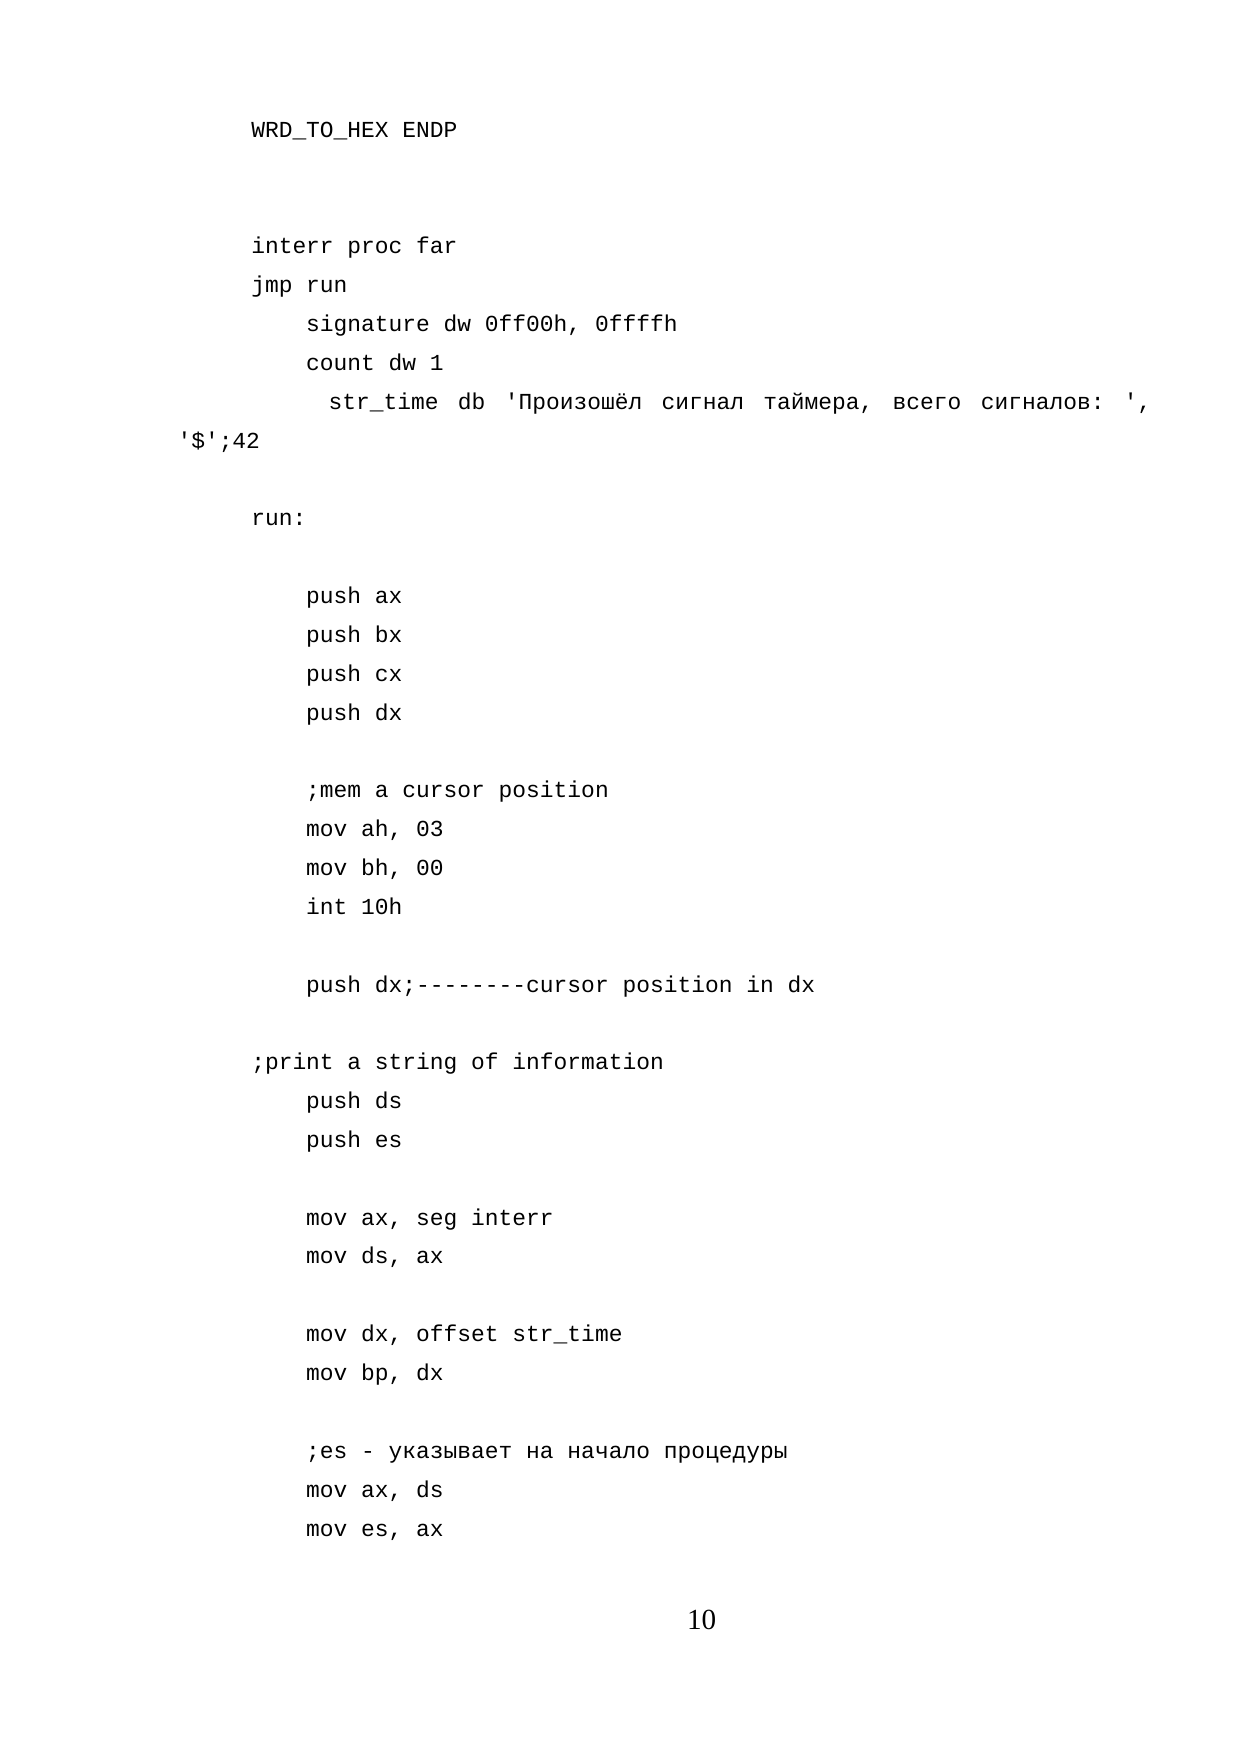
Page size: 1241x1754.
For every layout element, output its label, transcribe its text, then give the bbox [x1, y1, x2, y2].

text mov ah, 03 [177, 817, 1152, 843]
text ;mem a cursor position [177, 779, 1152, 804]
text str_time db 'Произошёл сигнал таймера, всего сигналов: ', '$';42 [177, 390, 1152, 455]
text int 10h [177, 895, 1152, 921]
text count dw 1 [177, 351, 1152, 377]
text push ax [177, 584, 1152, 610]
text signature dw 0ff00h, 0ffffh [177, 312, 1152, 338]
text jmp run [177, 273, 1152, 299]
text mov ax, seg interr [177, 1206, 1152, 1232]
text push bx [177, 623, 1152, 649]
text mov bh, 00 [177, 856, 1152, 882]
text push cx [177, 662, 1152, 688]
text ;es - указывает на начало процедуры [177, 1439, 1152, 1465]
text mov dx, offset str_time [177, 1323, 1152, 1348]
text push dx [177, 701, 1152, 727]
text mov ax, ds [177, 1478, 1152, 1504]
text push ds [177, 1089, 1152, 1115]
text mov ds, ax [177, 1245, 1152, 1271]
text run: [177, 507, 1152, 533]
text mov bp, dx [177, 1361, 1152, 1387]
text ;print a string of information [177, 1051, 1152, 1077]
text push es [177, 1128, 1152, 1154]
text mov es, ax [177, 1517, 1152, 1543]
text push dx;--------cursor position in dx [177, 973, 1152, 999]
text WRD_TO_HEX ENDP [177, 118, 1152, 144]
text interr proc far [177, 235, 1152, 261]
